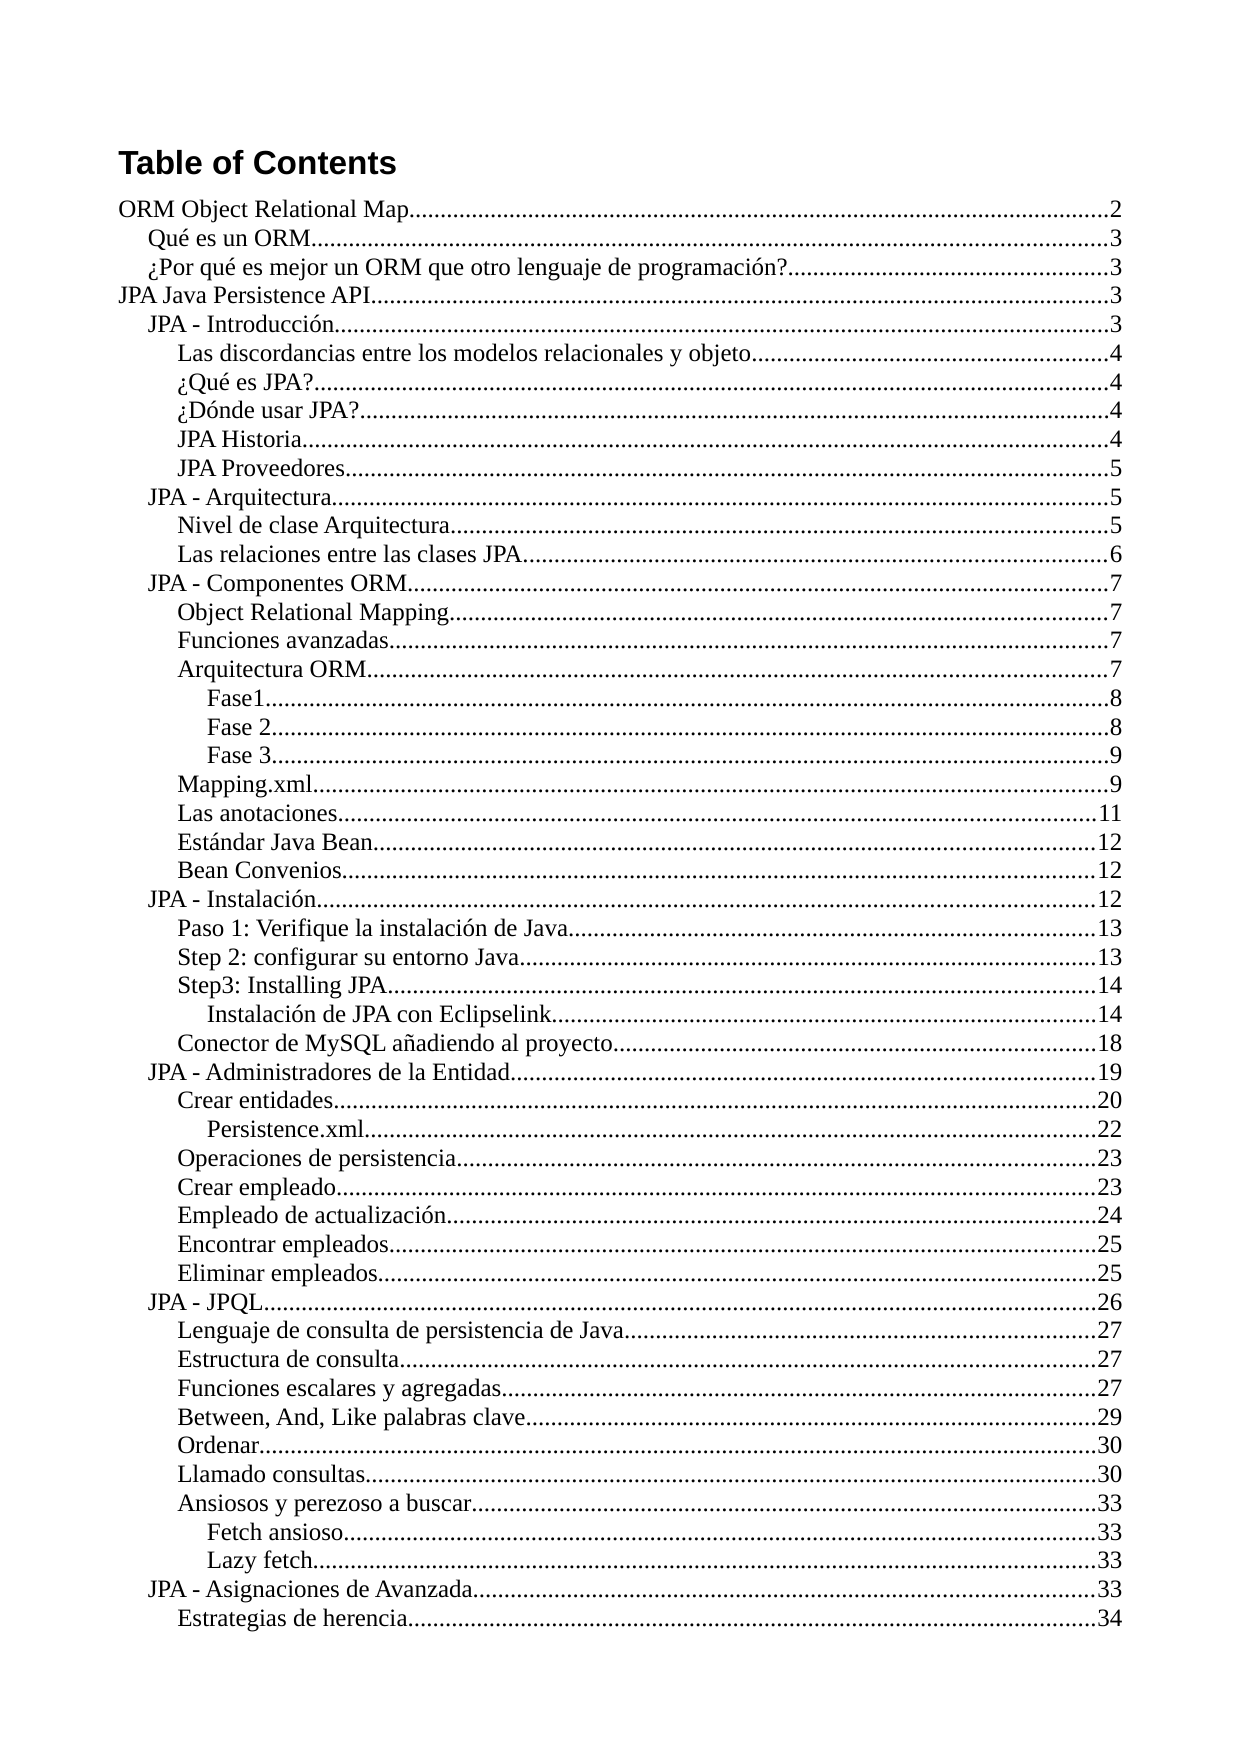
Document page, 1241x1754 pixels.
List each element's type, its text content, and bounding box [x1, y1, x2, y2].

text Fase1 8 [207, 683, 1122, 712]
text Fetch ansioso 33 [207, 1517, 1122, 1545]
text Paso 1: Verifique la instalación de Java 13 [177, 913, 1122, 942]
text JPA Proveedores 5 [177, 453, 1122, 482]
text ¿Dónde usar JPA? 4 [177, 395, 1122, 424]
text Arquitectura ORM 7 [177, 654, 1122, 683]
text Mapping.xml 9 [177, 769, 1122, 798]
text Conector de MySQL añadiendo al proyecto 18 [177, 1028, 1122, 1057]
text Instalación de JPA con Eclipselink 14 [207, 999, 1122, 1028]
text ¿Qué es JPA? 4 [177, 367, 1122, 395]
text Estrategias de herencia 34 [177, 1603, 1122, 1632]
text Between, And, Like palabras clave 29 [177, 1402, 1122, 1430]
text Object Relational Mapping 7 [177, 597, 1122, 625]
text Lenguaje de consulta de persistencia de Java 27 [177, 1315, 1122, 1344]
text JPA - Componentes ORM 7 [148, 568, 1122, 597]
subtitle Table of Contents [118, 143, 1122, 182]
text ORM Object Relational Map 2 [118, 194, 1122, 223]
text Ordenar 30 [177, 1430, 1122, 1459]
text Qué es un ORM 3 [148, 223, 1122, 252]
text ¿Por qué es mejor un ORM que otro lenguaje de programación? 3 [148, 252, 1122, 280]
text Fase 2 8 [207, 712, 1122, 740]
text Nivel de clase Arquitectura 5 [177, 510, 1122, 539]
text Funciones escalares y agregadas 27 [177, 1373, 1122, 1402]
text Funciones avanzadas 7 [177, 625, 1122, 654]
text Eliminar empleados 25 [177, 1258, 1122, 1287]
text Crear empleado 23 [177, 1172, 1122, 1200]
text JPA - Administradores de la Entidad 19 [148, 1057, 1122, 1085]
text Las anotaciones 11 [177, 798, 1122, 827]
text Step3: Installing JPA 14 [177, 970, 1122, 999]
text Operaciones de persistencia 23 [177, 1143, 1122, 1172]
text Bean Convenios 12 [177, 855, 1122, 884]
text Lazy fetch 33 [207, 1545, 1122, 1574]
text Empleado de actualización 24 [177, 1200, 1122, 1229]
text Llamado consultas 30 [177, 1459, 1122, 1488]
text JPA Java Persistence API 3 [118, 280, 1122, 309]
text Step 2: configurar su entorno Java 13 [177, 942, 1122, 970]
text Fase 3 9 [207, 740, 1122, 769]
text Encontrar empleados 25 [177, 1229, 1122, 1258]
text Estándar Java Bean 12 [177, 827, 1122, 855]
text JPA - Introducción 3 [148, 309, 1122, 338]
text Persistence.xml 22 [207, 1114, 1122, 1143]
text Ansiosos y perezoso a buscar 33 [177, 1488, 1122, 1517]
text Estructura de consulta 27 [177, 1344, 1122, 1373]
text Crear entidades 20 [177, 1085, 1122, 1114]
text JPA - Instalación 12 [148, 884, 1122, 913]
text Las discordancias entre los modelos relacionales y objeto 4 [177, 338, 1122, 367]
text JPA - Arquitectura 5 [148, 482, 1122, 510]
text JPA Historia 4 [177, 424, 1122, 453]
text Las relaciones entre las clases JPA. 6 [177, 539, 1122, 568]
text JPA - Asignaciones de Avanzada 33 [148, 1574, 1122, 1603]
text JPA - JPQL 26 [148, 1287, 1122, 1315]
